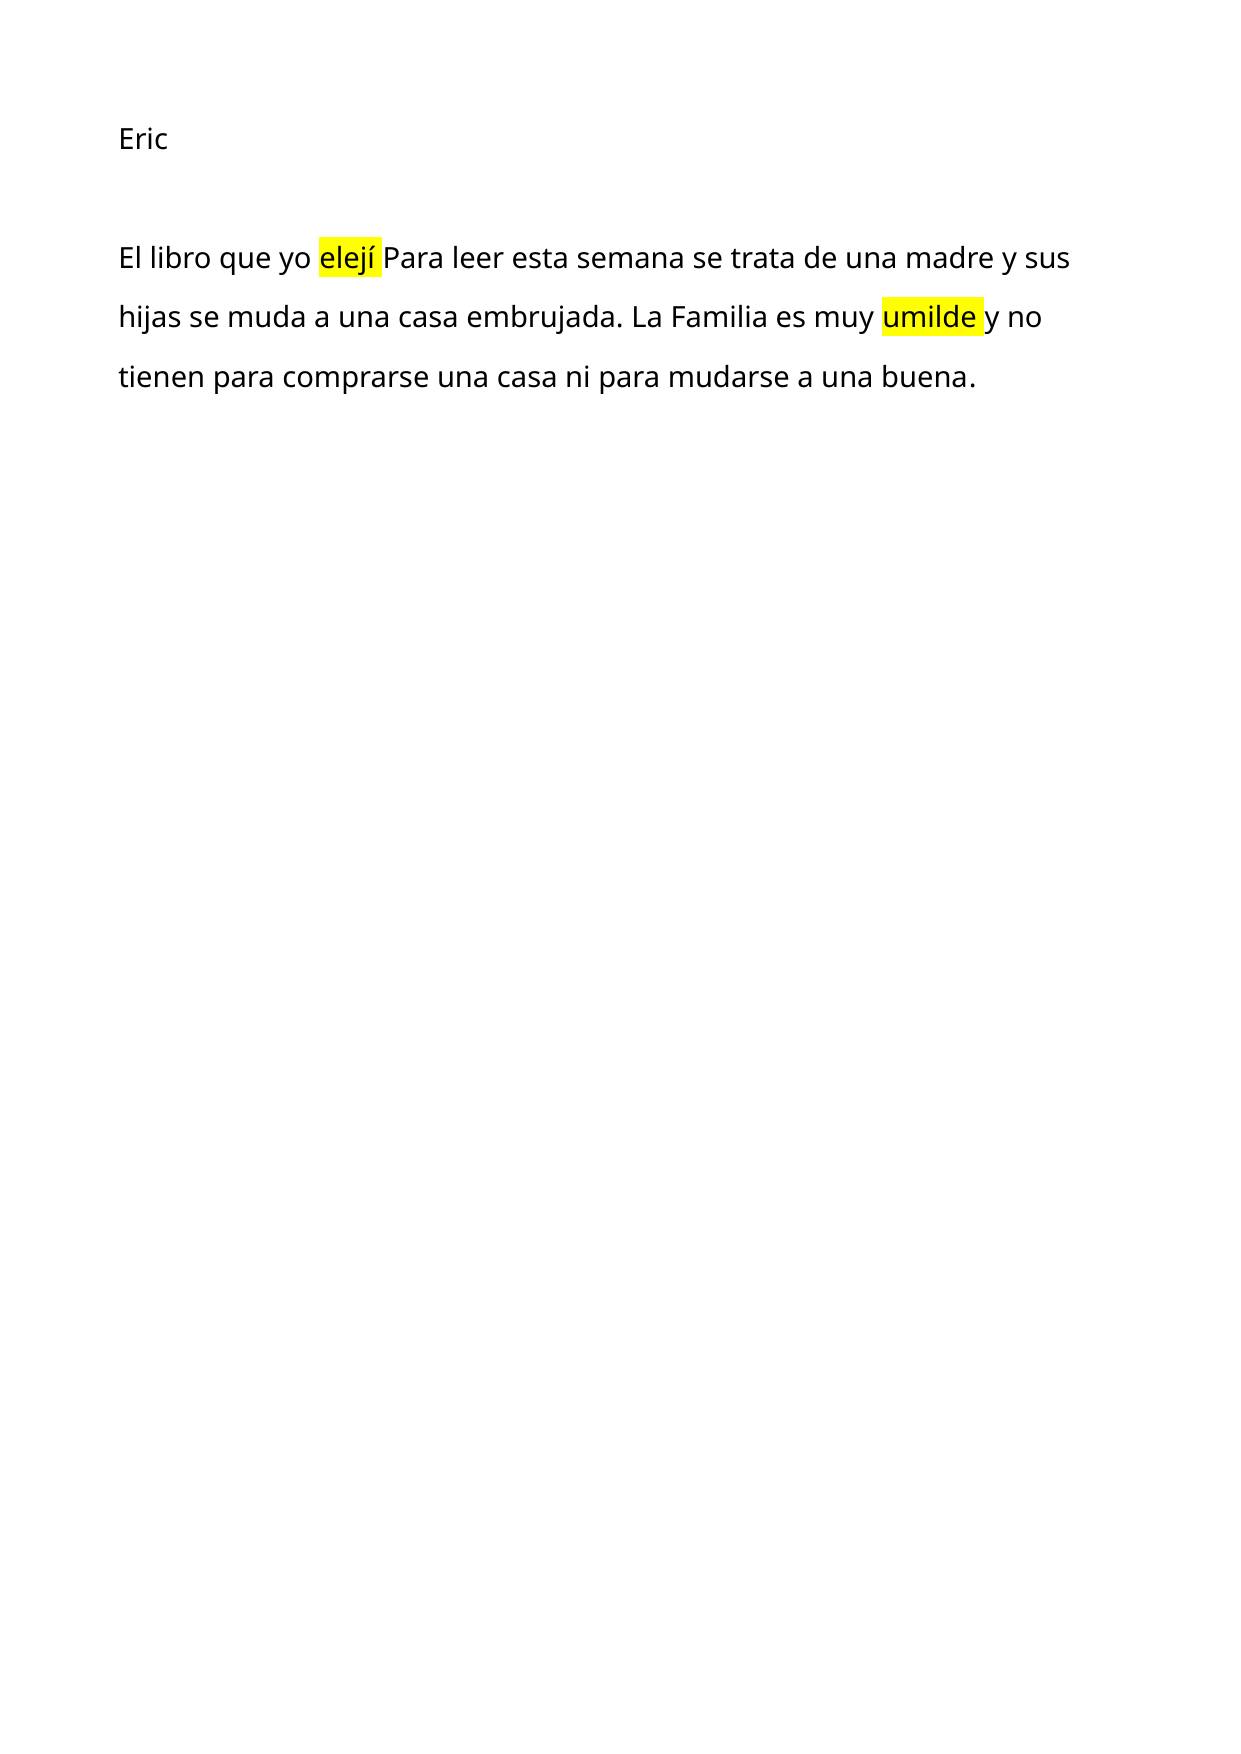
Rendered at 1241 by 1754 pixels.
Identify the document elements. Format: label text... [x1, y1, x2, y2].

text Eric [118, 118, 1122, 158]
text El libro que yo elejí Para leer esta semana se trata de una madre y sus hijas se muda a una casa embrujada. La Familia es muy umilde y no tienen para comprarse una casa ni para mudarse a una buena. [118, 237, 1122, 396]
